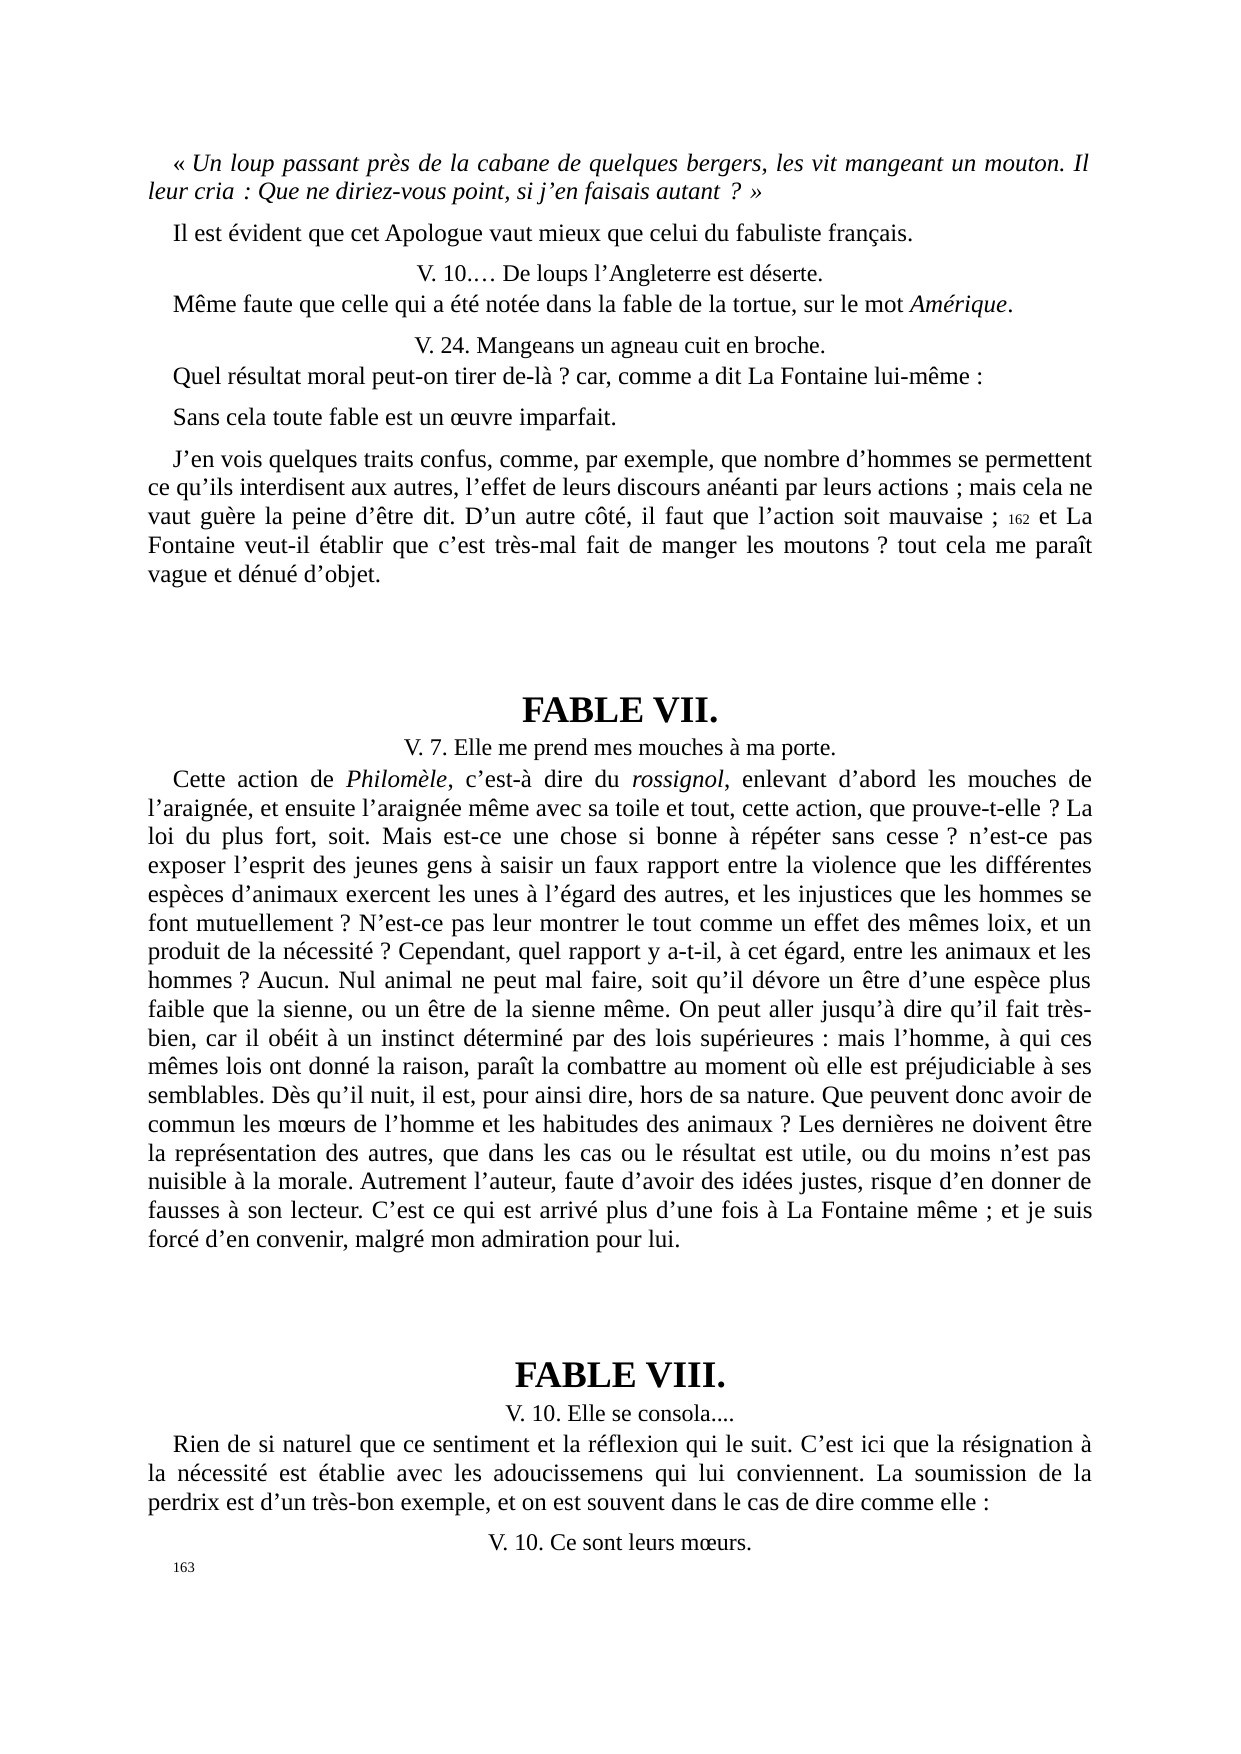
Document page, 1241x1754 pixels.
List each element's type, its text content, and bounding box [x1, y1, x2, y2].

text V. 10. Elle se consola.... [148, 1399, 1093, 1426]
text Même faute que celle qui a été notée dans la fable de la tortue, sur le mot Amérique. [148, 289, 1093, 318]
text « Un loup passant près de la cabane de quelques bergers, les vit mangeant un mouton. Il leur cria : Que ne diriez-vous point, si j’en faisais autant ? » [148, 148, 1093, 205]
text V. 7. Elle me prend mes mouches à ma porte. [148, 733, 1093, 761]
text V. 10.… De loups l’Angleterre est déserte. [148, 259, 1093, 286]
text 163 [148, 1558, 1093, 1575]
text V. 24. Mangeans un agneau cuit en broche. [148, 331, 1093, 358]
text J’en vois quelques traits confus, comme, par exemple, que nombre d’hommes se permettent ce qu’ils interdisent aux autres, l’effet de leurs discours anéanti par leurs actions ; mais cela ne vaut guère la peine d’être dit. D’un autre côté, il faut que l’action soit mauvaise ; 162 et La Fontaine veut-il établir que c’est très-mal fait de manger les moutons ? tout cela me paraît vague et dénué d’objet. [148, 444, 1093, 587]
text Sans cela toute fable est un œuvre imparfait. [148, 402, 1093, 431]
text Il est évident que cet Apologue vaut mieux que celui du fabuliste français. [148, 218, 1093, 246]
text V. 10. Ce sont leurs mœurs. [148, 1528, 1093, 1556]
text Quel résultat moral peut-on tirer de-là ? car, comme a dit La Fontaine lui-même : [148, 361, 1093, 390]
text Cette action de Philomèle, c’est-à dire du rossignol, enlevant d’abord les mouches de l’araignée, et ensuite l’araignée même avec sa toile et tout, cette action, que prouve-t-elle ? La loi du plus fort, soit. Mais est-ce une chose si bonne à répéter sans cesse ? n’est-ce pas exposer l’esprit des jeunes gens à saisir un faux rapport entre la violence que les différentes espèces d’animaux exercent les unes à l’égard des autres, et les injustices que les hommes se font mutuellement ? N’est-ce pas leur montrer le tout comme un effet des mêmes loix, et un produit de la nécessité ? Cependant, quel rapport y a-t-il, à cet égard, entre les animaux et les hommes ? Aucun. Nul animal ne peut mal faire, soit qu’il dévore un être d’une espèce plus faible que la sienne, ou un être de la sienne même. On peut aller jusqu’à dire qu’il fait très-bien, car il obéit à un instinct déterminé par des lois supérieures : mais l’homme, à qui ces mêmes lois ont donné la raison, paraît la combattre au moment où elle est préjudiciable à ses semblables. Dès qu’il nuit, il est, pour ainsi dire, hors de sa nature. Que peuvent donc avoir de commun les mœurs de l’homme et les habitudes des animaux ? Les dernières ne doivent être la représentation des autres, que dans les cas ou le résultat est utile, ou du moins n’est pas nuisible à la morale. Autrement l’auteur, faute d’avoir des idées justes, risque d’en donner de fausses à son lecteur. C’est ce qui est arrivé plus d’une fois à La Fontaine même ; et je suis forcé d’en convenir, malgré mon admiration pour lui. [148, 764, 1093, 1253]
subtitle FABLE VIII. [148, 1353, 1093, 1396]
text Rien de si naturel que ce sentiment et la réflexion qui le suit. C’est ici que la résignation à la nécessité est établie avec les adoucissemens qui lui conviennent. La soumission de la perdrix est d’un très-bon exemple, et on est souvent dans le cas de dire comme elle : [148, 1429, 1093, 1516]
subtitle FABLE VII. [148, 687, 1093, 731]
